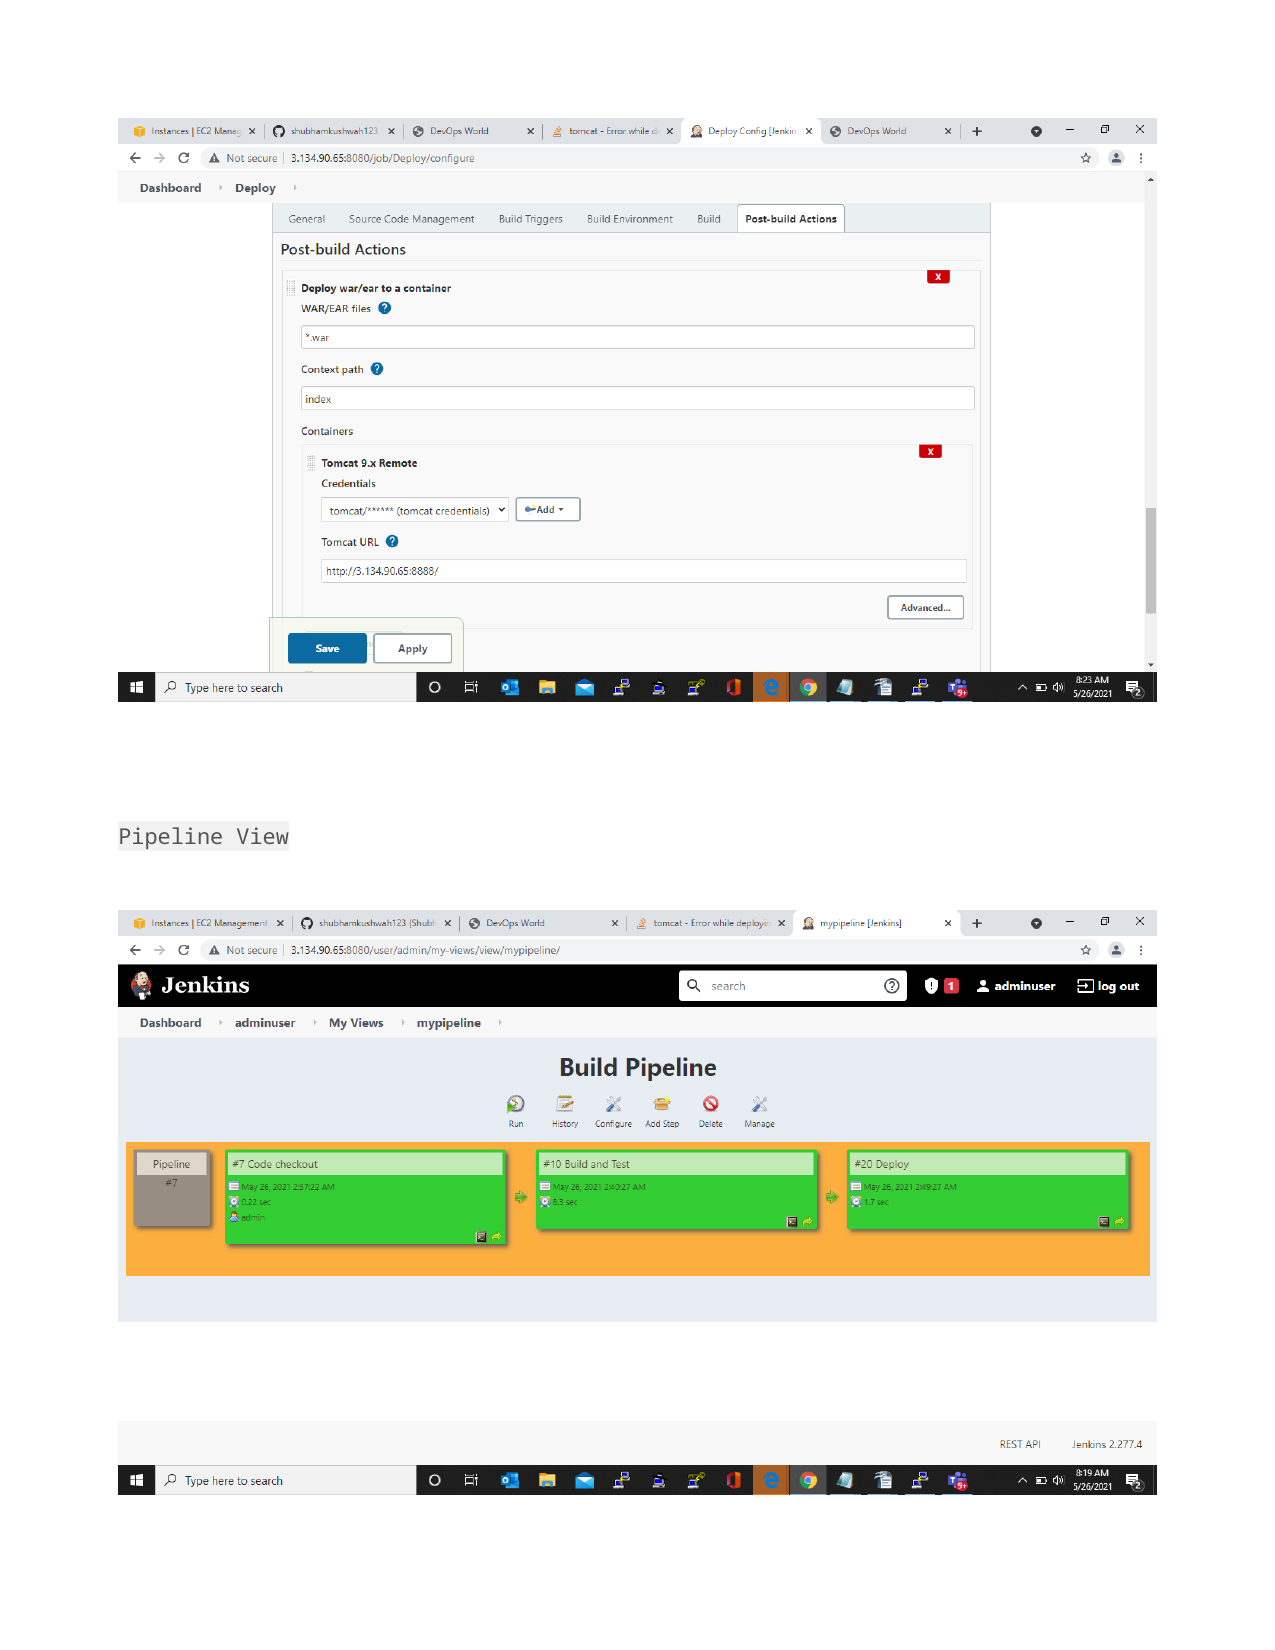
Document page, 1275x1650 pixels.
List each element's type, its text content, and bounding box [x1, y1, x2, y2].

picture [118, 118, 1157, 702]
text Pipeline View [118, 821, 1157, 851]
picture [118, 910, 1157, 1495]
